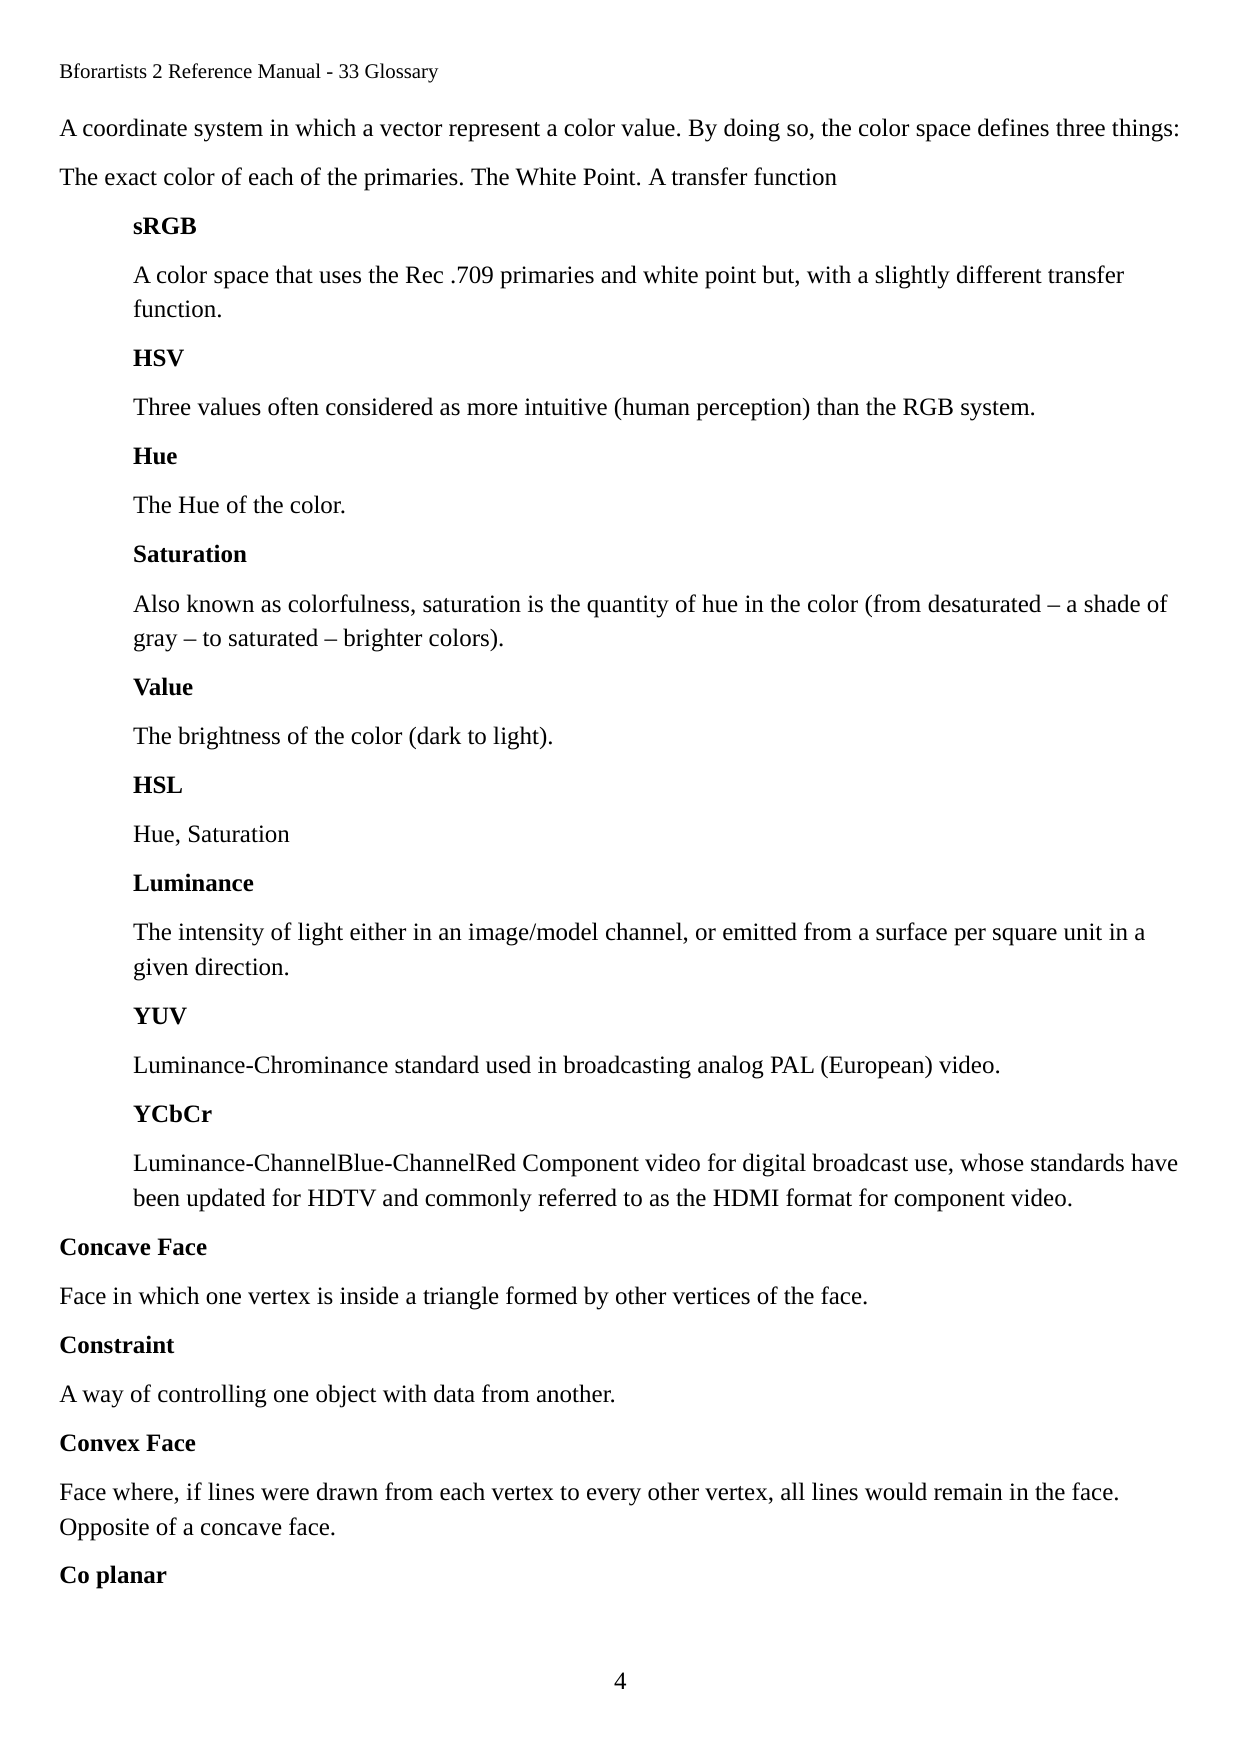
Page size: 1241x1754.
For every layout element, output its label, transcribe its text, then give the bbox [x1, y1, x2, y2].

text A color space that uses the Rec .709 primaries and white point but, with a slightly different transfer function. [133, 260, 1181, 323]
text Luminance-ChannelBlue-ChannelRed Component video for digital broadcast use, whose standards have been updated for HDTV and commonly referred to as the HDMI format for component video. [133, 1148, 1181, 1211]
text Concave Face [59, 1232, 1181, 1261]
text Face in which one vertex is inside a triangle formed by other vertices of the face. [59, 1281, 1181, 1309]
text The brightness of the color (dark to light). [133, 721, 1181, 750]
text The exact color of each of the primaries. The White Point. A transfer function [59, 162, 1181, 190]
text Three values often considered as more intuitive (human perception) than the RGB system. [133, 392, 1181, 421]
text The Hue of the color. [133, 491, 1181, 519]
text The intensity of light either in an image/model channel, or emitted from a surface per square unit in a given direction. [133, 917, 1181, 981]
text Value [133, 672, 1181, 701]
text HSL [133, 770, 1181, 799]
text Co planar [59, 1561, 1181, 1589]
text YCbCr [133, 1099, 1181, 1128]
text Face where, if lines were drawn from each vertex to every other vertex, all lines would remain in the face. Opposite of a concave face. [59, 1477, 1181, 1540]
text sRGB [133, 211, 1181, 239]
text HSV [133, 343, 1181, 372]
text Hue [133, 441, 1181, 470]
text A way of controlling one object with data from another. [59, 1379, 1181, 1408]
text Also known as colorfulness, saturation is the quantity of hue in the color (from desaturated – a shade of gray – to saturated – brighter colors). [133, 589, 1181, 652]
text Constraint [59, 1330, 1181, 1359]
text A coordinate system in which a vector represent a color value. By doing so, the color space defines three things: [59, 113, 1181, 141]
text Luminance-Chrominance standard used in broadcasting analog PAL (European) video. [133, 1050, 1181, 1079]
text Luminance [133, 868, 1181, 897]
text Convex Face [59, 1428, 1181, 1457]
text YUV [133, 1001, 1181, 1030]
text Saturation [133, 539, 1181, 568]
text Hue, Saturation [133, 819, 1181, 848]
